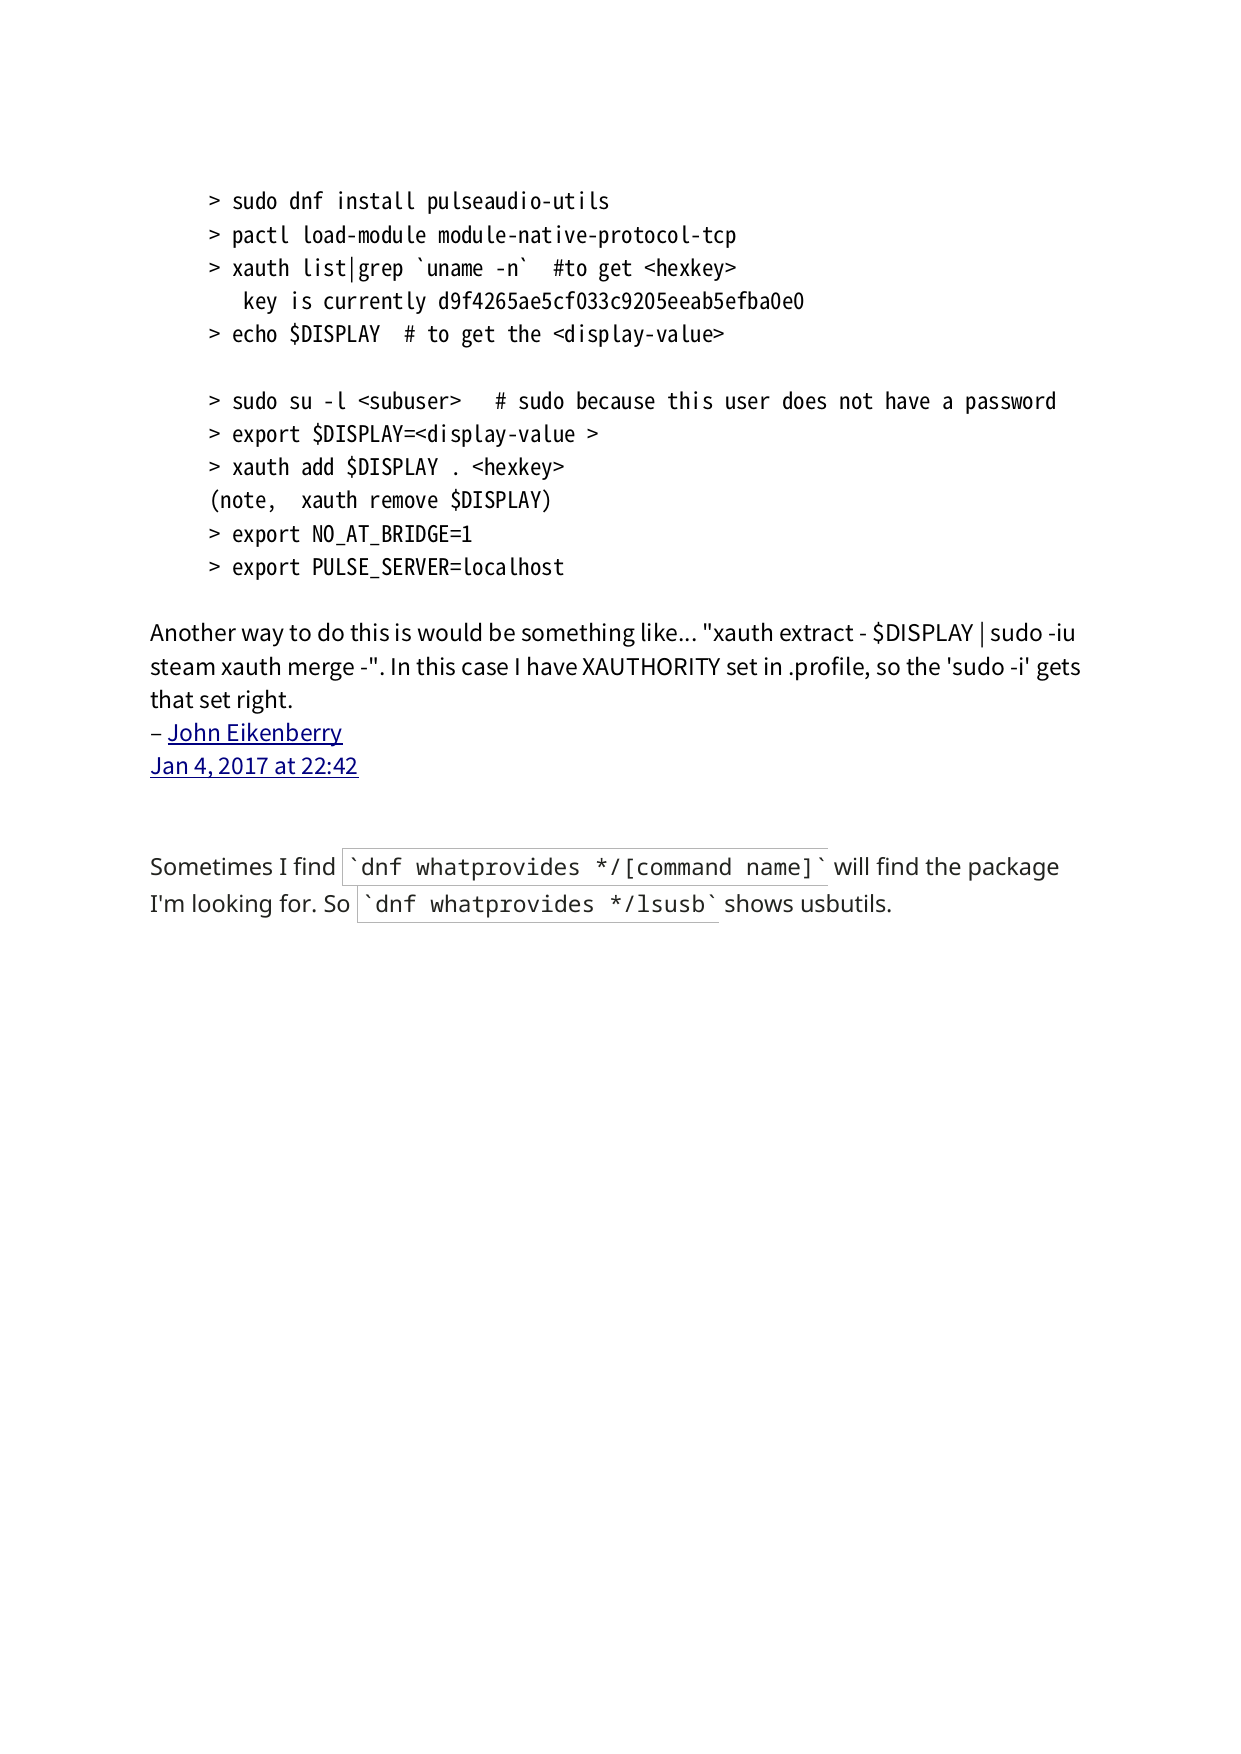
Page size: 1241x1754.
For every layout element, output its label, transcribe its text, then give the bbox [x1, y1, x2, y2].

subtitle > xauth list|grep `uname -n` #to get <hexkey> [209, 250, 1090, 283]
subtitle (note, xauth remove $DISPLAY) [209, 482, 1090, 516]
text Another way to do this is would be something like... "xauth extract - $DISPLAY | sudo -iu steam xauth merge -". In this case I have XAUTHORITY set in .profile, so the 'sudo -i' gets that set right. [150, 615, 1090, 715]
subtitle > sudo su -l <subuser> # sudo because this user does not have a password [209, 383, 1090, 416]
subtitle > export NO_AT_BRIDGE=1 [209, 516, 1090, 549]
subtitle > export PULSE_SERVER=localhost [209, 549, 1090, 582]
subtitle > export $DISPLAY=<display-value > [209, 416, 1090, 449]
subtitle key is currently d9f4265ae5cf033c9205eeab5efba0e0 [209, 283, 1090, 316]
subtitle > echo $DISPLAY # to get the <display-value> [209, 316, 1090, 349]
text – John Eikenberry [150, 715, 1090, 748]
subtitle > xauth add $DISPLAY . <hexkey> [209, 449, 1090, 482]
text Sometimes I find `dnf whatprovides */[command name]` will find the package I'm looking for. So `dnf whatprovides */lsusb` shows usbutils. [150, 848, 357, 922]
subtitle > pactl load-module module-native-protocol-tcp [209, 216, 1090, 250]
text Sometimes I find `dnf whatprovides */[command name]` will find the package I'm looking for. So `dnf whatprovides */lsusb` shows usbutils. [343, 848, 1090, 922]
text Jan 4, 2017 at 22:42 [150, 748, 1090, 781]
subtitle > sudo dnf install pulseaudio-utils [209, 183, 1090, 216]
